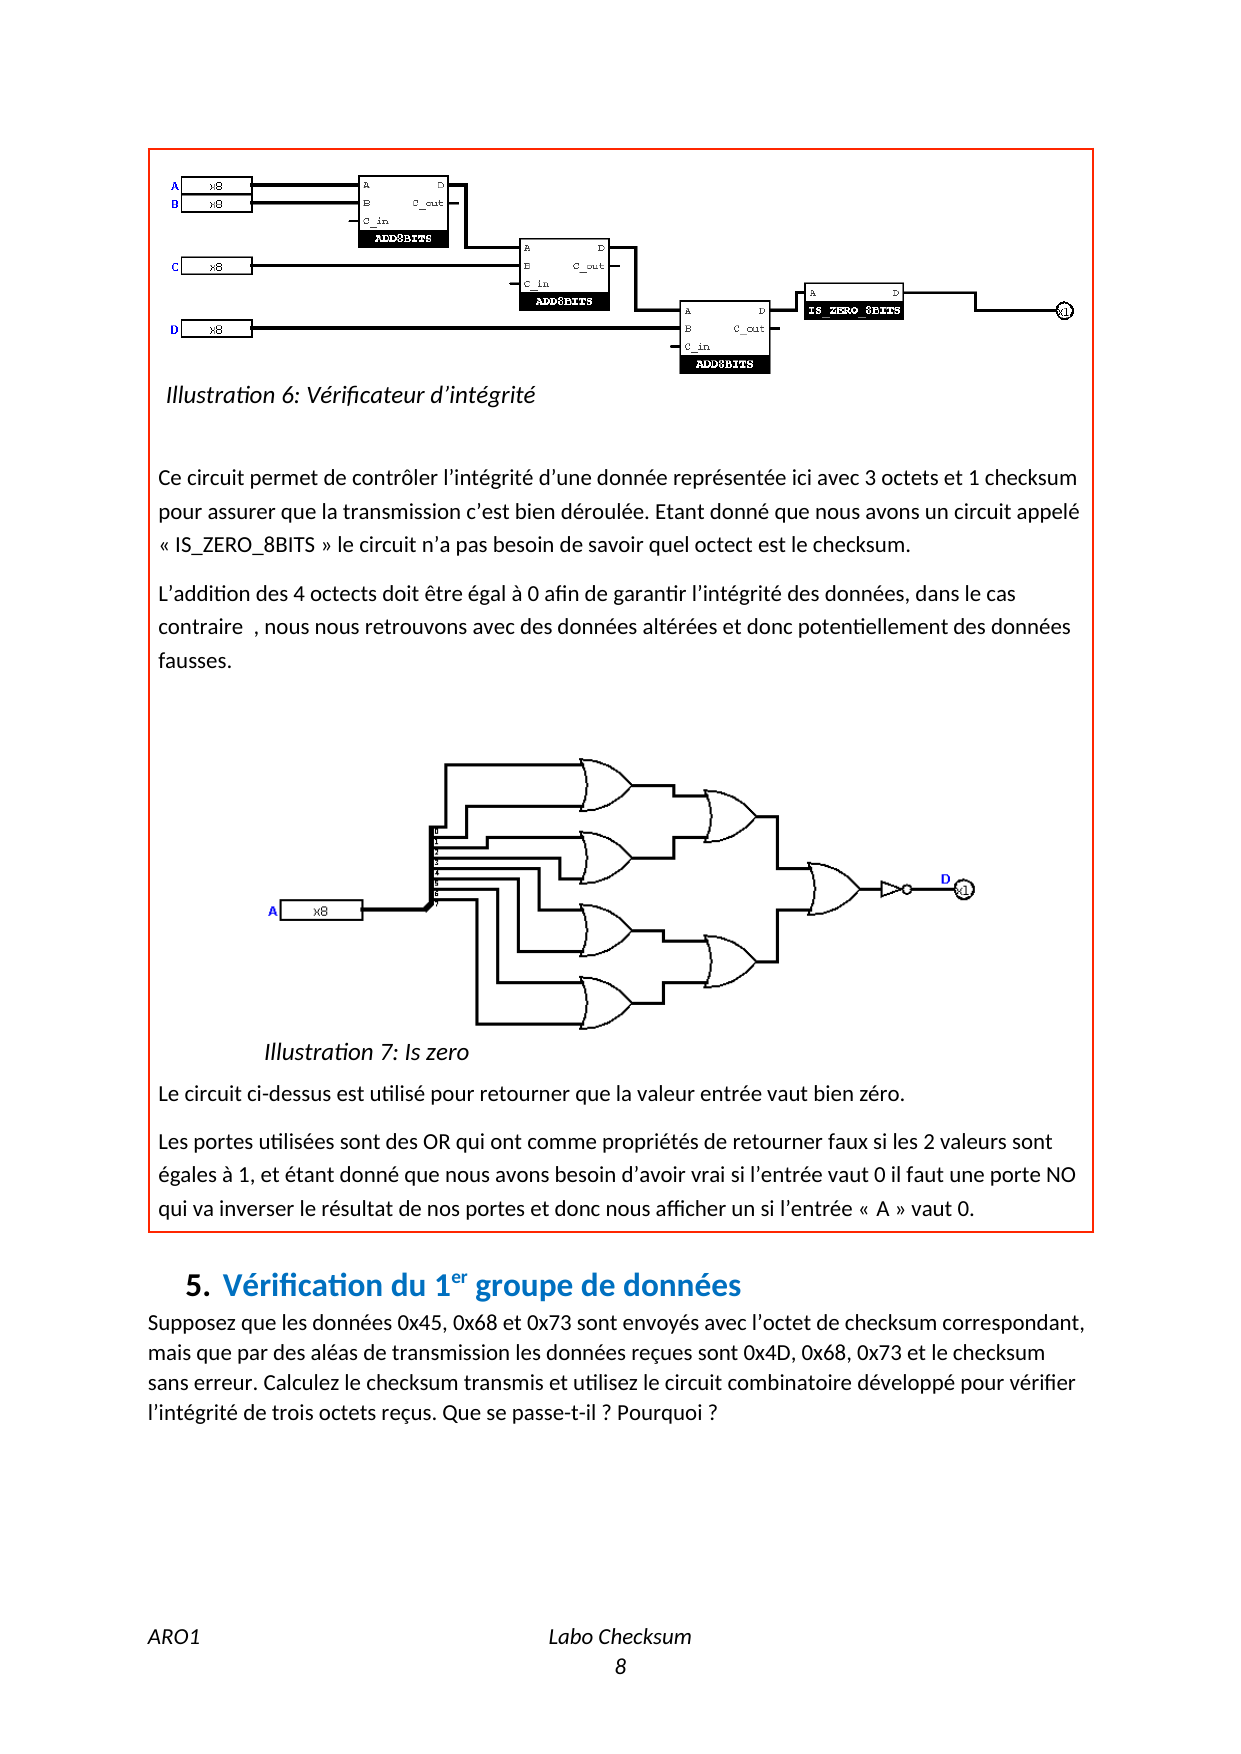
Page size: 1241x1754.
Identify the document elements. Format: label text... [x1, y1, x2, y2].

list Vérification du 1er groupe de données [185, 1264, 1093, 1305]
picture [263, 754, 979, 1034]
text Illustration 7: Is zero [264, 1034, 978, 1066]
text L’addition des 4 octects doit être égal à 0 afin de garantir l’intégrité des données, dans le cas contraire , nous nous retrouvons avec des données altérées et donc potentiellement des données fausses. [158, 579, 1084, 674]
text Ce circuit permet de contrôler l’intégrité d’une donnée représentée ici avec 3 octets et 1 checksum pour assurer que la transmission c’est bien déroulée. Etant donné que nous avons un circuit appelé « IS_ZERO_8BITS » le circuit n’a pas besoin de savoir quel octect est le checksum. [158, 463, 1084, 559]
picture [165, 170, 1077, 378]
text Les portes utilisées sont des OR qui ont comme propriétés de retourner faux si les 2 valeurs sont égales à 1, et étant donné que nous avons besoin d’avoir vrai si l’entrée vaut 0 il faut une porte NO qui va inverser le résultat de nos portes et donc nous afficher un si l’entrée « A » vaut 0. [158, 1127, 1084, 1222]
text Supposez que les données 0x45, 0x68 et 0x73 sont envoyés avec l’octet de checksum correspondant, mais que par des aléas de transmission les données reçues sont 0x4D, 0x68, 0x73 et le checksum sans erreur. Calculez le checksum transmis et utilisez le circuit combinatoire développé pour vérifier l’intégrité de trois octets reçus. Que se passe-t-il ? Pourquoi ? [148, 1308, 1093, 1426]
text Illustration 6: Vérificateur d’intégrité [166, 378, 1077, 410]
text Le circuit ci-dessus est utilisé pour retourner que la valeur entrée vaut bien zéro. [158, 1079, 1084, 1107]
